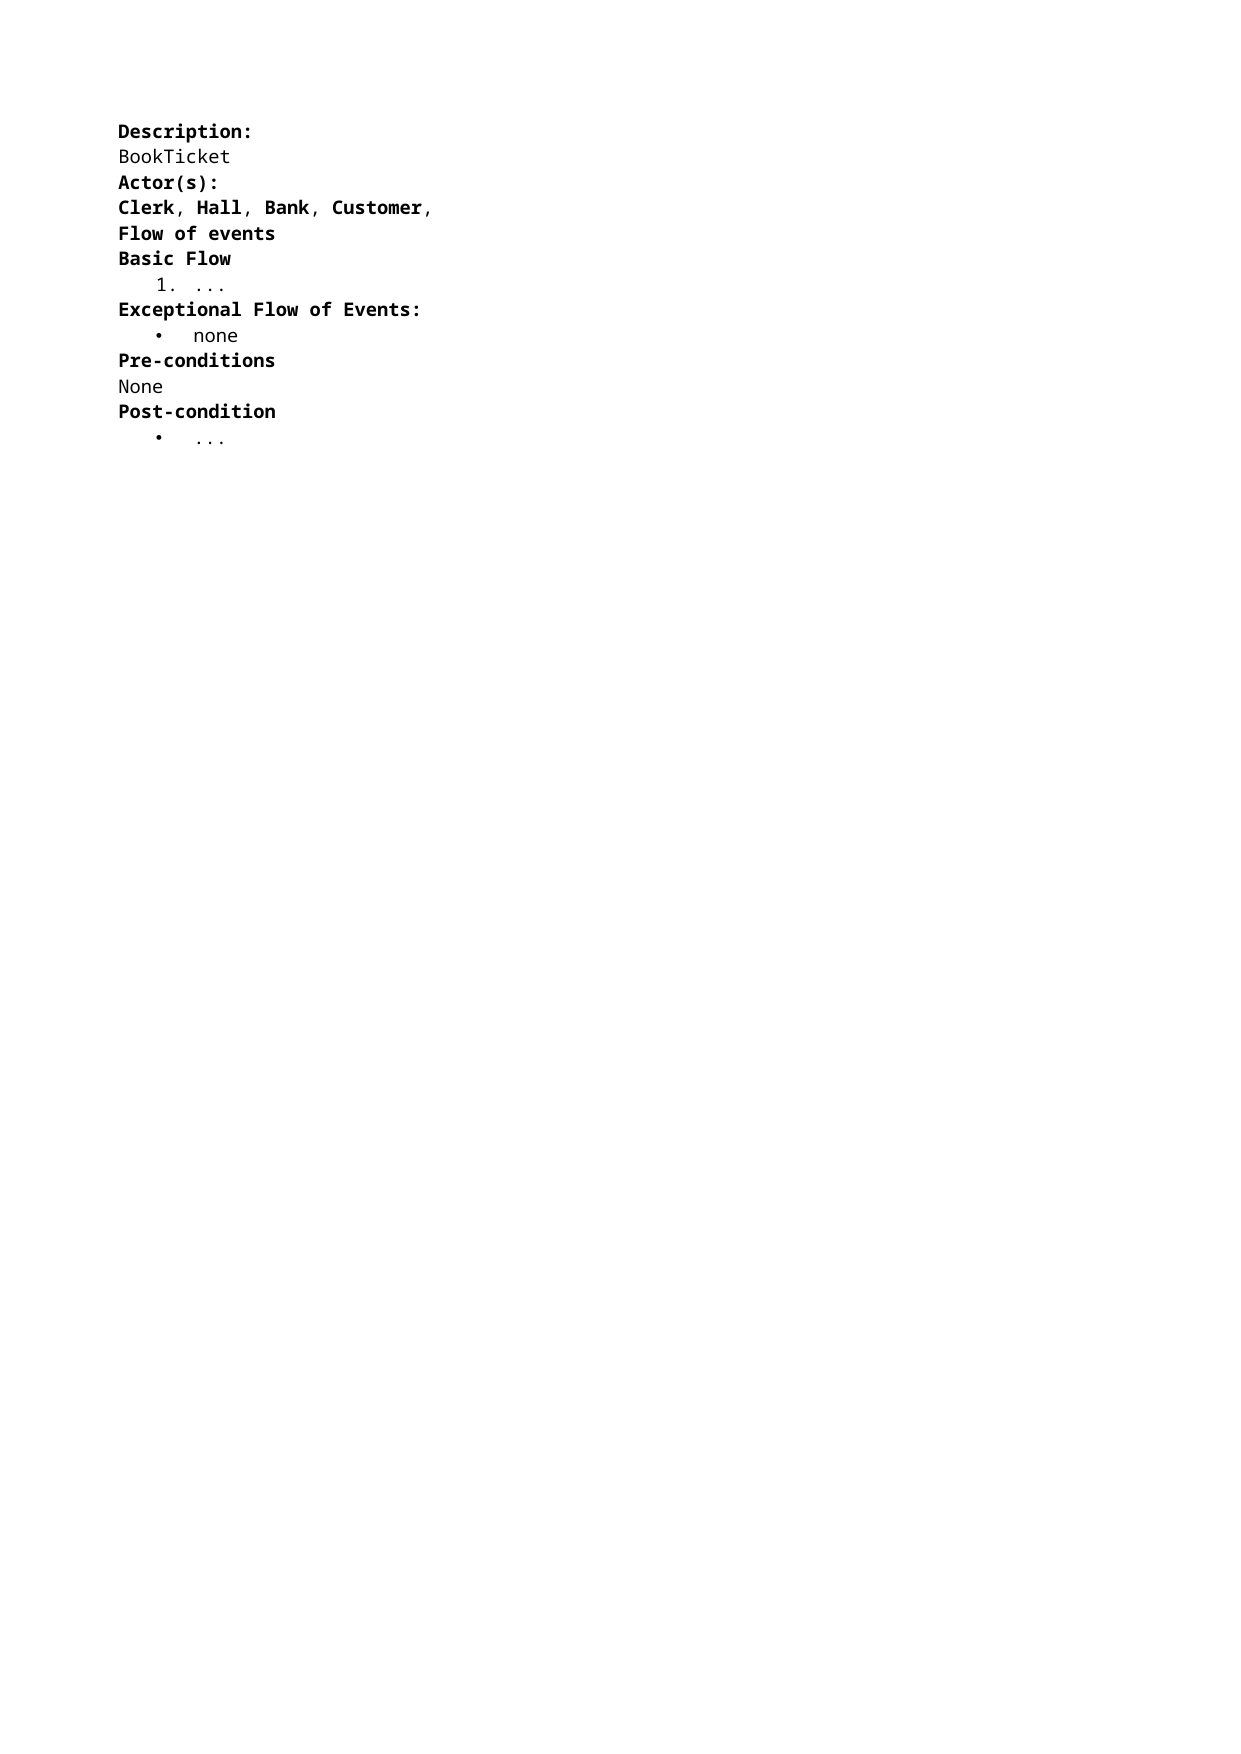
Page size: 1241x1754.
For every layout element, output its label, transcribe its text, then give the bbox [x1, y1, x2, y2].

list ... [156, 271, 1122, 297]
text Post-condition [118, 399, 1122, 424]
text Exceptional Flow of Events: [118, 297, 1122, 322]
text Actor(s): [118, 169, 1122, 195]
text Flow of events [118, 220, 1122, 246]
text None [118, 373, 1122, 399]
text BookTicket [118, 144, 1122, 169]
text Basic Flow [118, 246, 1122, 271]
list ... [156, 424, 1122, 450]
text Pre-conditions [118, 348, 1122, 373]
list none [156, 322, 1122, 348]
text Description: [118, 118, 1122, 144]
text Clerk, Hall, Bank, Customer, [118, 195, 1122, 220]
